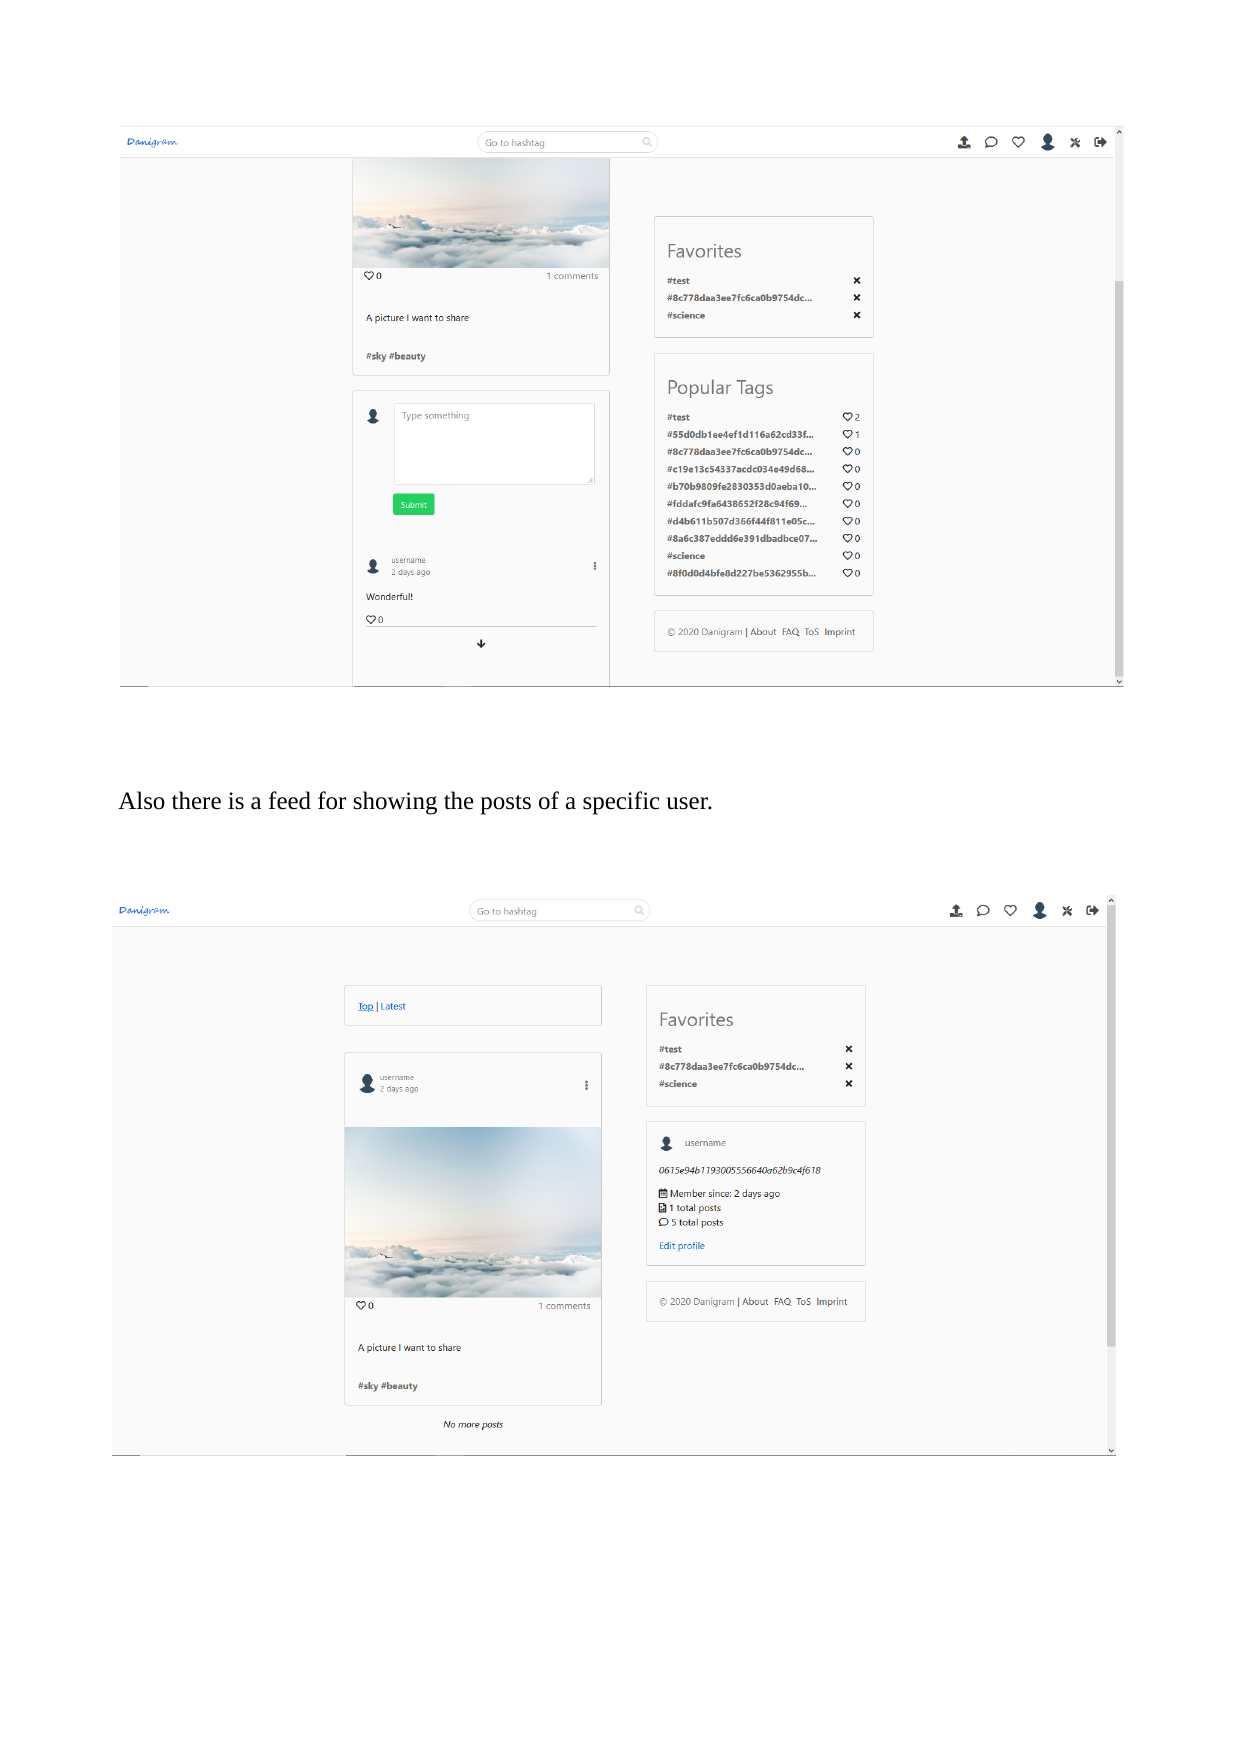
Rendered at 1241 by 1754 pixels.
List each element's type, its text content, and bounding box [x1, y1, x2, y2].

text Also there is a feed for showing the posts of a specific user. [118, 786, 1122, 815]
picture [119, 125, 1124, 687]
picture [111, 895, 1116, 1456]
